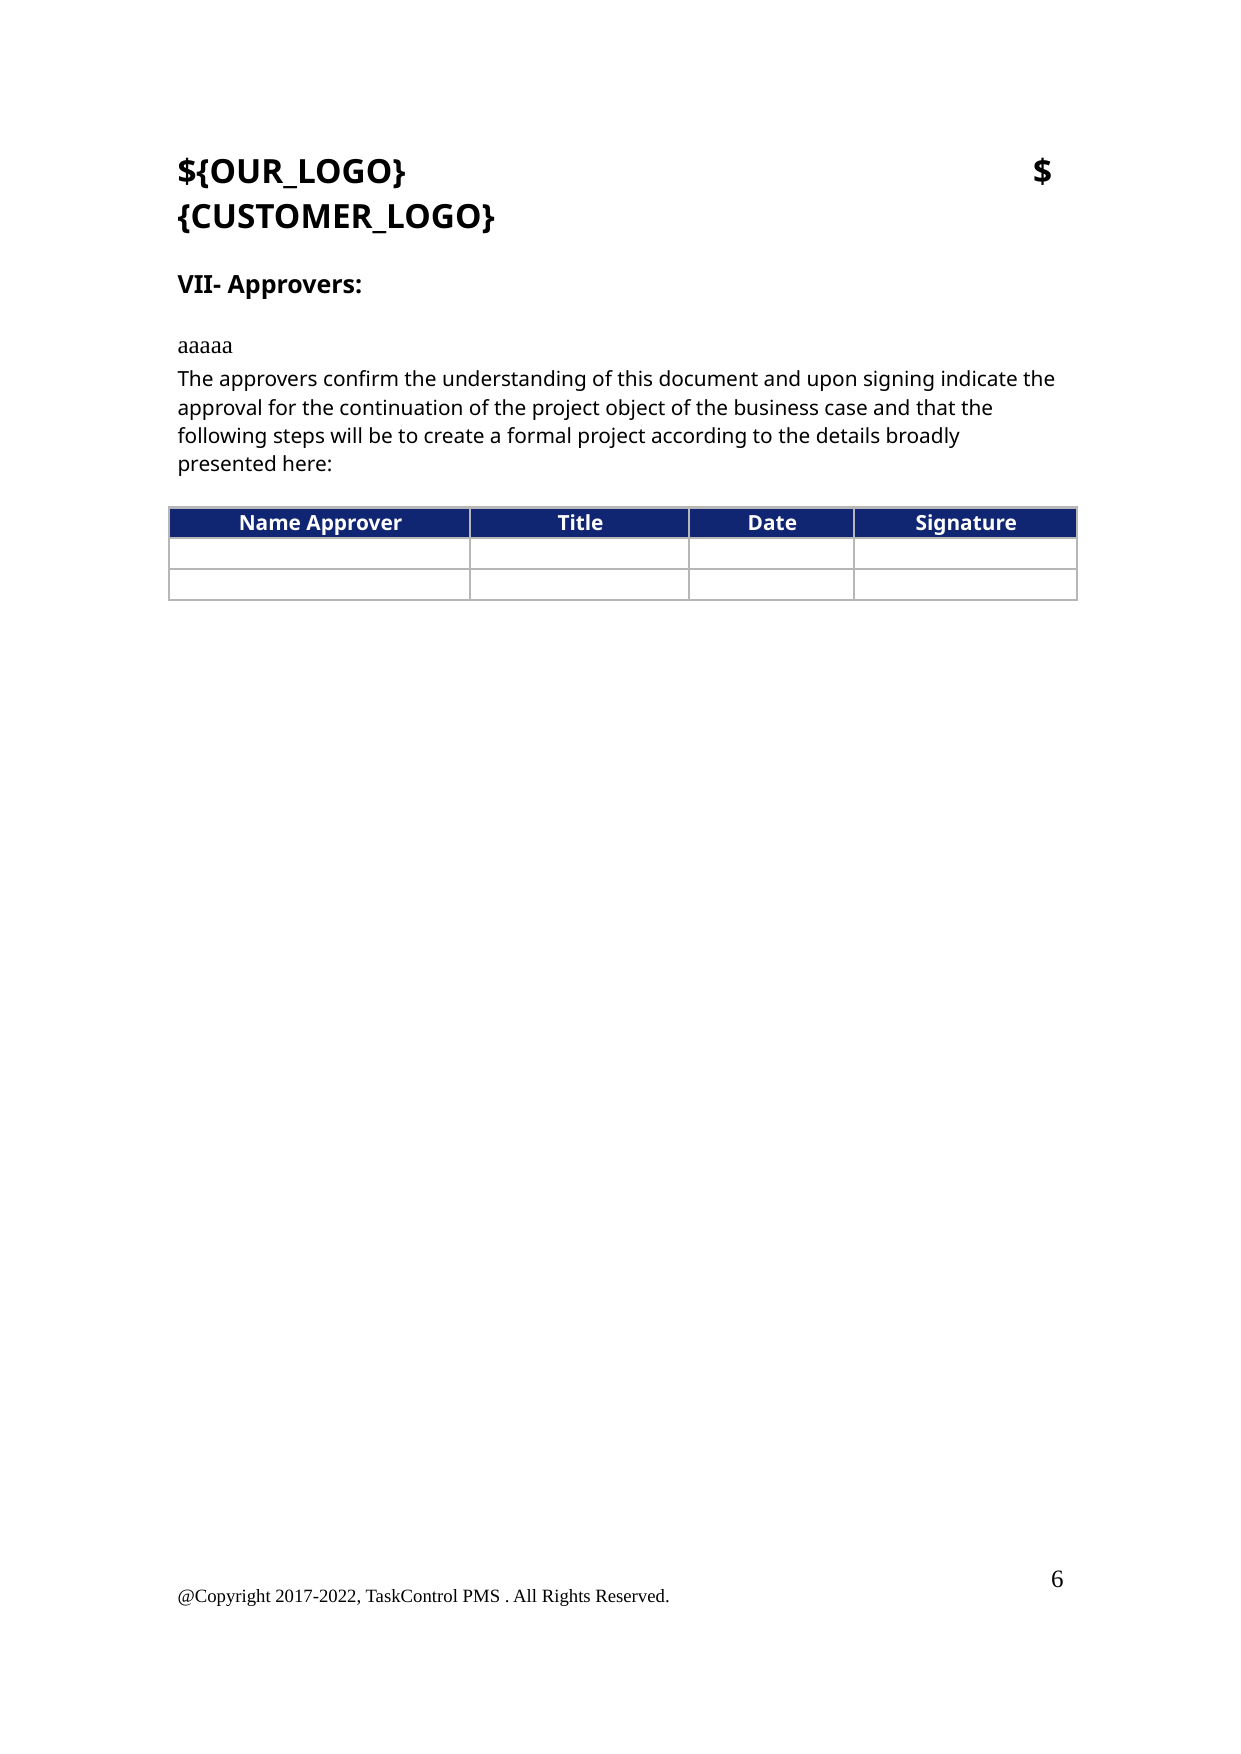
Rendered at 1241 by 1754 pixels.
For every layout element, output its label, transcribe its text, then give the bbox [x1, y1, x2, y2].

table_cell [170, 570, 469, 598]
text aaaaa [177, 330, 1063, 358]
table_cell [855, 539, 1076, 568]
text The approvers confirm the understanding of this document and upon signing indicate the approval for the continuation of the project object of the business case and that the following steps will be to create a formal project according to the details broadly presented here: [177, 364, 1063, 478]
table_cell [170, 539, 469, 568]
table_header Date [690, 509, 853, 537]
table_cell [471, 570, 688, 598]
table_header Title [471, 509, 688, 537]
table_header Name Approver [170, 509, 469, 537]
table_cell [471, 539, 688, 568]
table_header Signature [855, 509, 1076, 537]
text VII- Approvers: [177, 267, 1063, 330]
table_cell [690, 570, 853, 598]
table_cell [855, 570, 1076, 598]
table_cell [690, 539, 853, 568]
